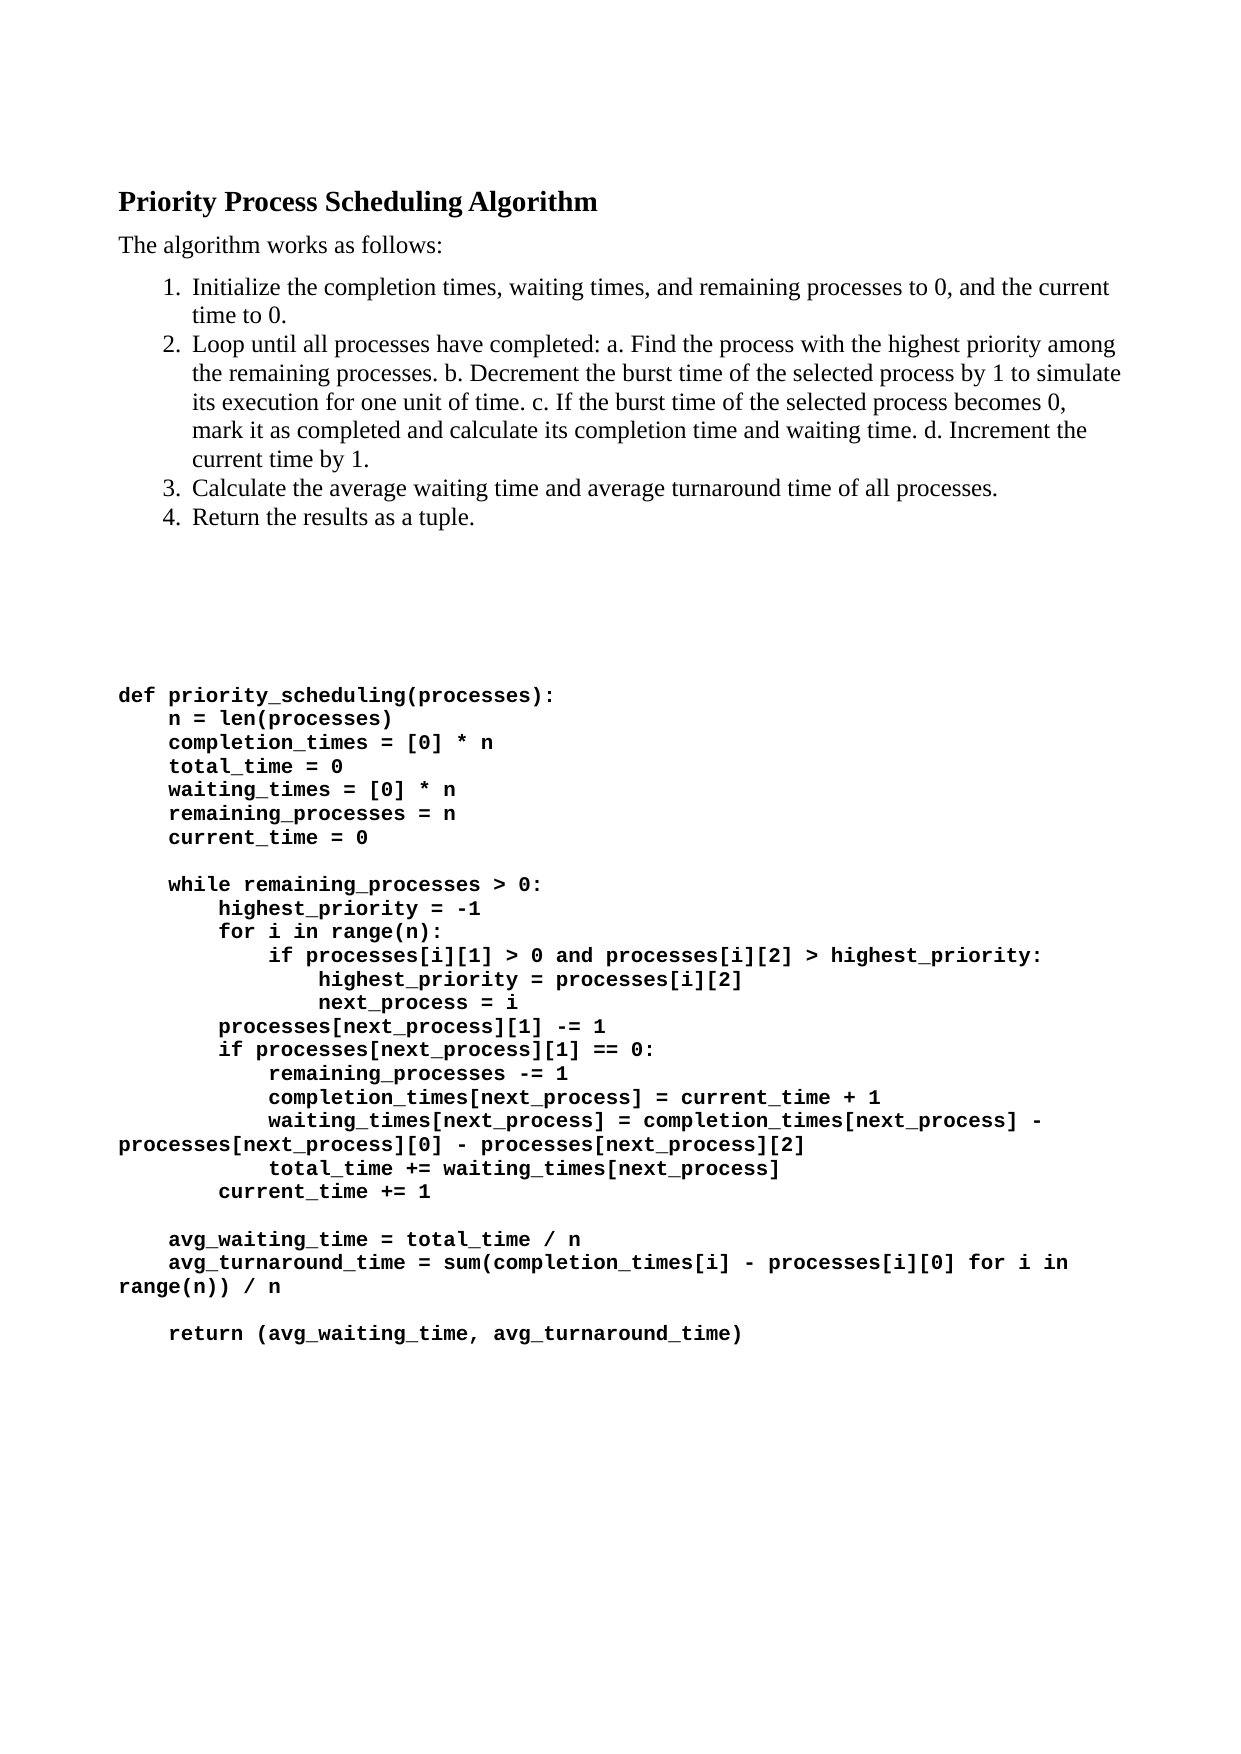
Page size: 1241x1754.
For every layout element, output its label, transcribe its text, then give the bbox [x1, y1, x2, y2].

text highest_priority = -1 [118, 898, 1122, 921]
text remaining_processes = n [118, 803, 1122, 827]
list Initialize the completion times, waiting times, and remaining processes to 0, and the current time to 0. [162, 272, 1122, 329]
list Loop until all processes have completed: a. Find the process with the highest priority among the remaining processes. b. Decrement the burst time of the selected process by 1 to simulate its execution for one unit of time. c. If the burst time of the selected process becomes 0, mark it as completed and calculate its completion time and waiting time. d. Increment the current time by 1. [162, 329, 1122, 473]
text waiting_times = [0] * n [118, 779, 1122, 803]
list Return the results as a tuple. [162, 502, 1122, 530]
text return (avg_waiting_time, avg_turnaround_time) [118, 1323, 1122, 1347]
text completion_times = [0] * n [118, 732, 1122, 756]
text highest_priority = processes[i][2] [118, 968, 1122, 992]
text for i in range(n): [118, 921, 1122, 945]
text def priority_scheduling(processes): [118, 685, 1122, 708]
text completion_times[next_process] = current_time + 1 [118, 1087, 1122, 1110]
text current_time = 0 [118, 827, 1122, 850]
text total_time = 0 [118, 756, 1122, 779]
text if processes[i][1] > 0 and processes[i][2] > highest_priority: [118, 945, 1122, 968]
text while remaining_processes > 0: [118, 874, 1122, 898]
subtitle Priority Process Scheduling Algorithm [118, 184, 1122, 218]
text waiting_times[next_process] = completion_times[next_process] - processes[next_process][0] - processes[next_process][2] [118, 1110, 1122, 1158]
text The algorithm works as follows: [118, 230, 1122, 259]
text avg_waiting_time = total_time / n [118, 1229, 1122, 1252]
text processes[next_process][1] -= 1 [118, 1016, 1122, 1039]
text if processes[next_process][1] == 0: [118, 1039, 1122, 1063]
text n = len(processes) [118, 708, 1122, 732]
text next_process = i [118, 992, 1122, 1016]
text remaining_processes -= 1 [118, 1063, 1122, 1087]
text total_time += waiting_times[next_process] [118, 1158, 1122, 1181]
text current_time += 1 [118, 1181, 1122, 1205]
list Calculate the average waiting time and average turnaround time of all processes. [162, 473, 1122, 502]
text avg_turnaround_time = sum(completion_times[i] - processes[i][0] for i in range(n)) / n [118, 1252, 1122, 1299]
